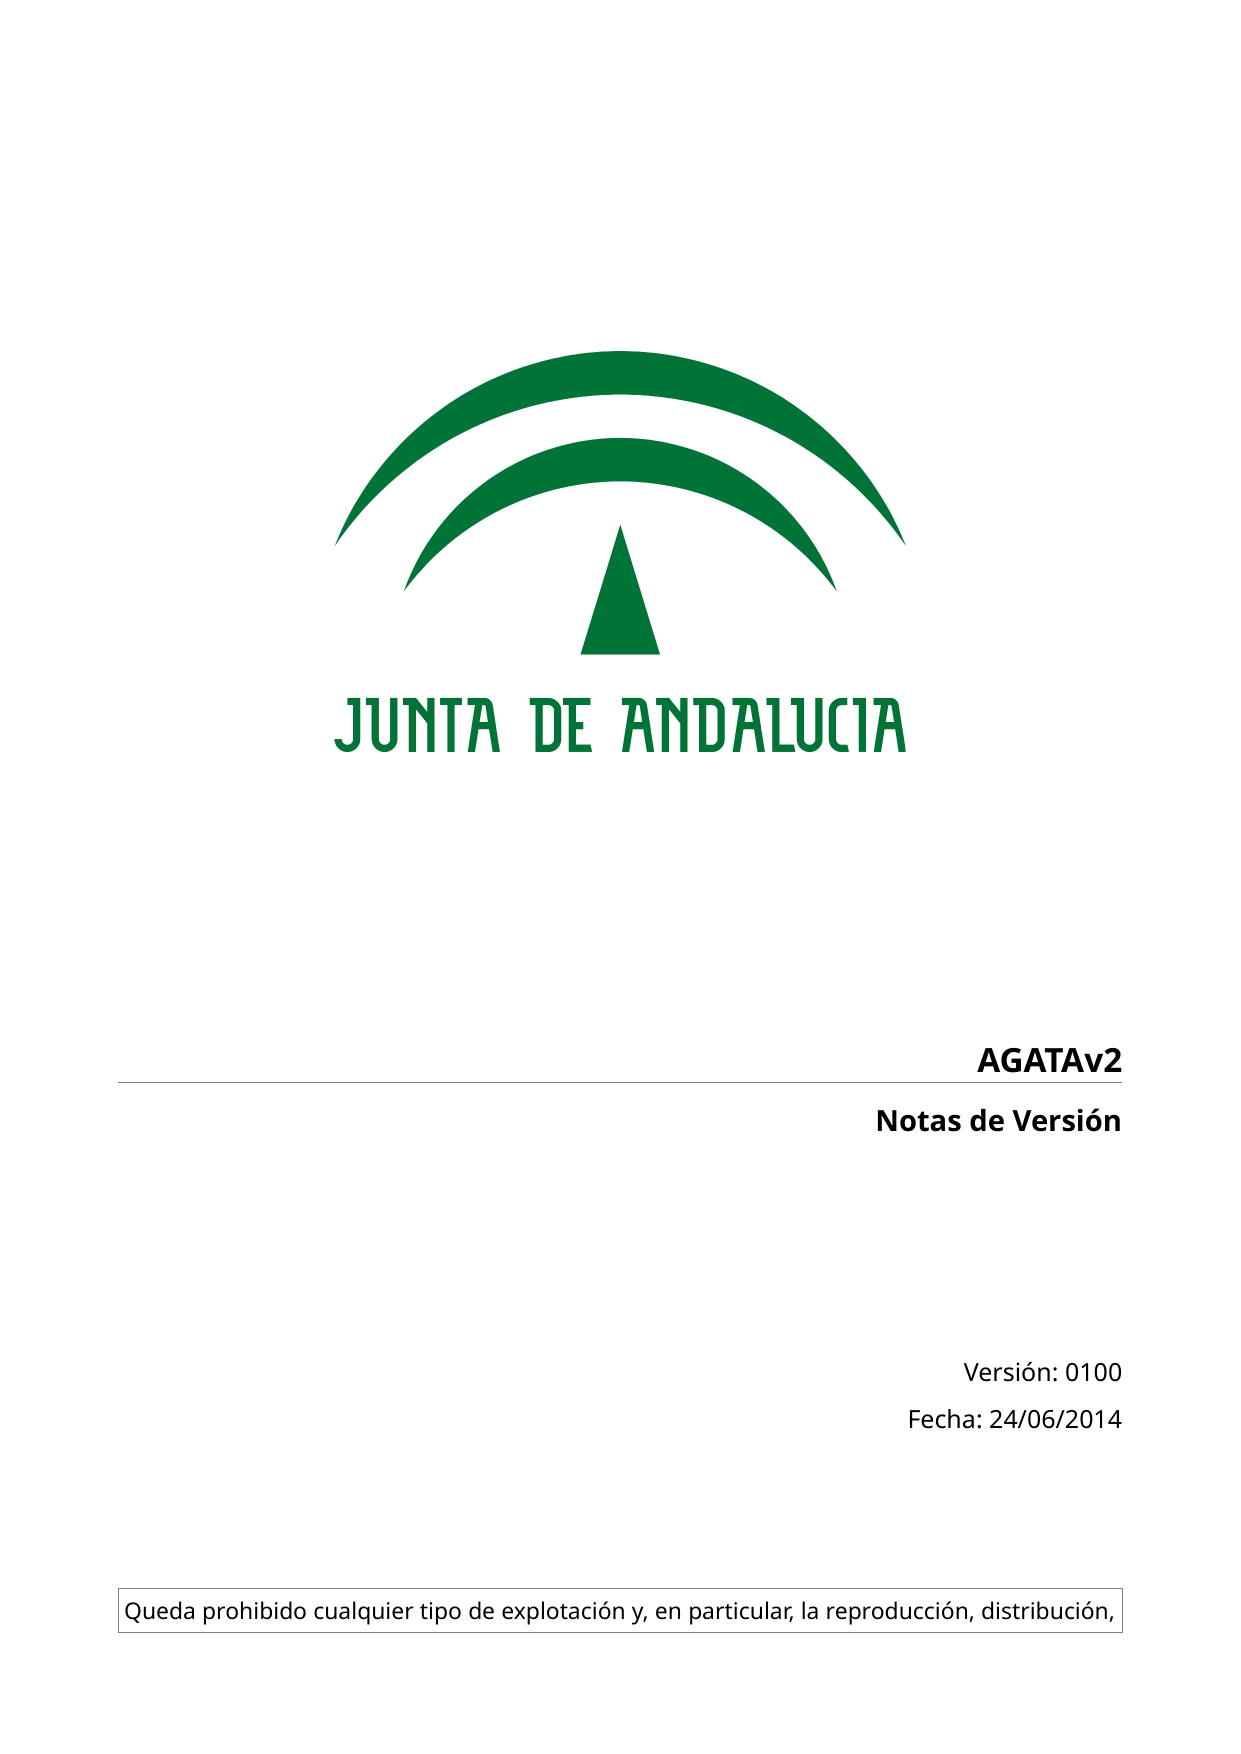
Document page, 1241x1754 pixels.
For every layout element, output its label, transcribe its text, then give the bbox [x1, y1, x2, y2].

title Notas de Versión [118, 1101, 1122, 1140]
text Fecha: 24/06/2014 [118, 1402, 1122, 1436]
table_header Queda prohibido cualquier tipo de explotación y, en particular, la reproducción, distribución, [119, 1589, 1122, 1632]
picture [334, 351, 906, 752]
text Versión: 0100 [118, 1355, 1122, 1389]
text AGATAv2 [118, 1036, 1122, 1082]
